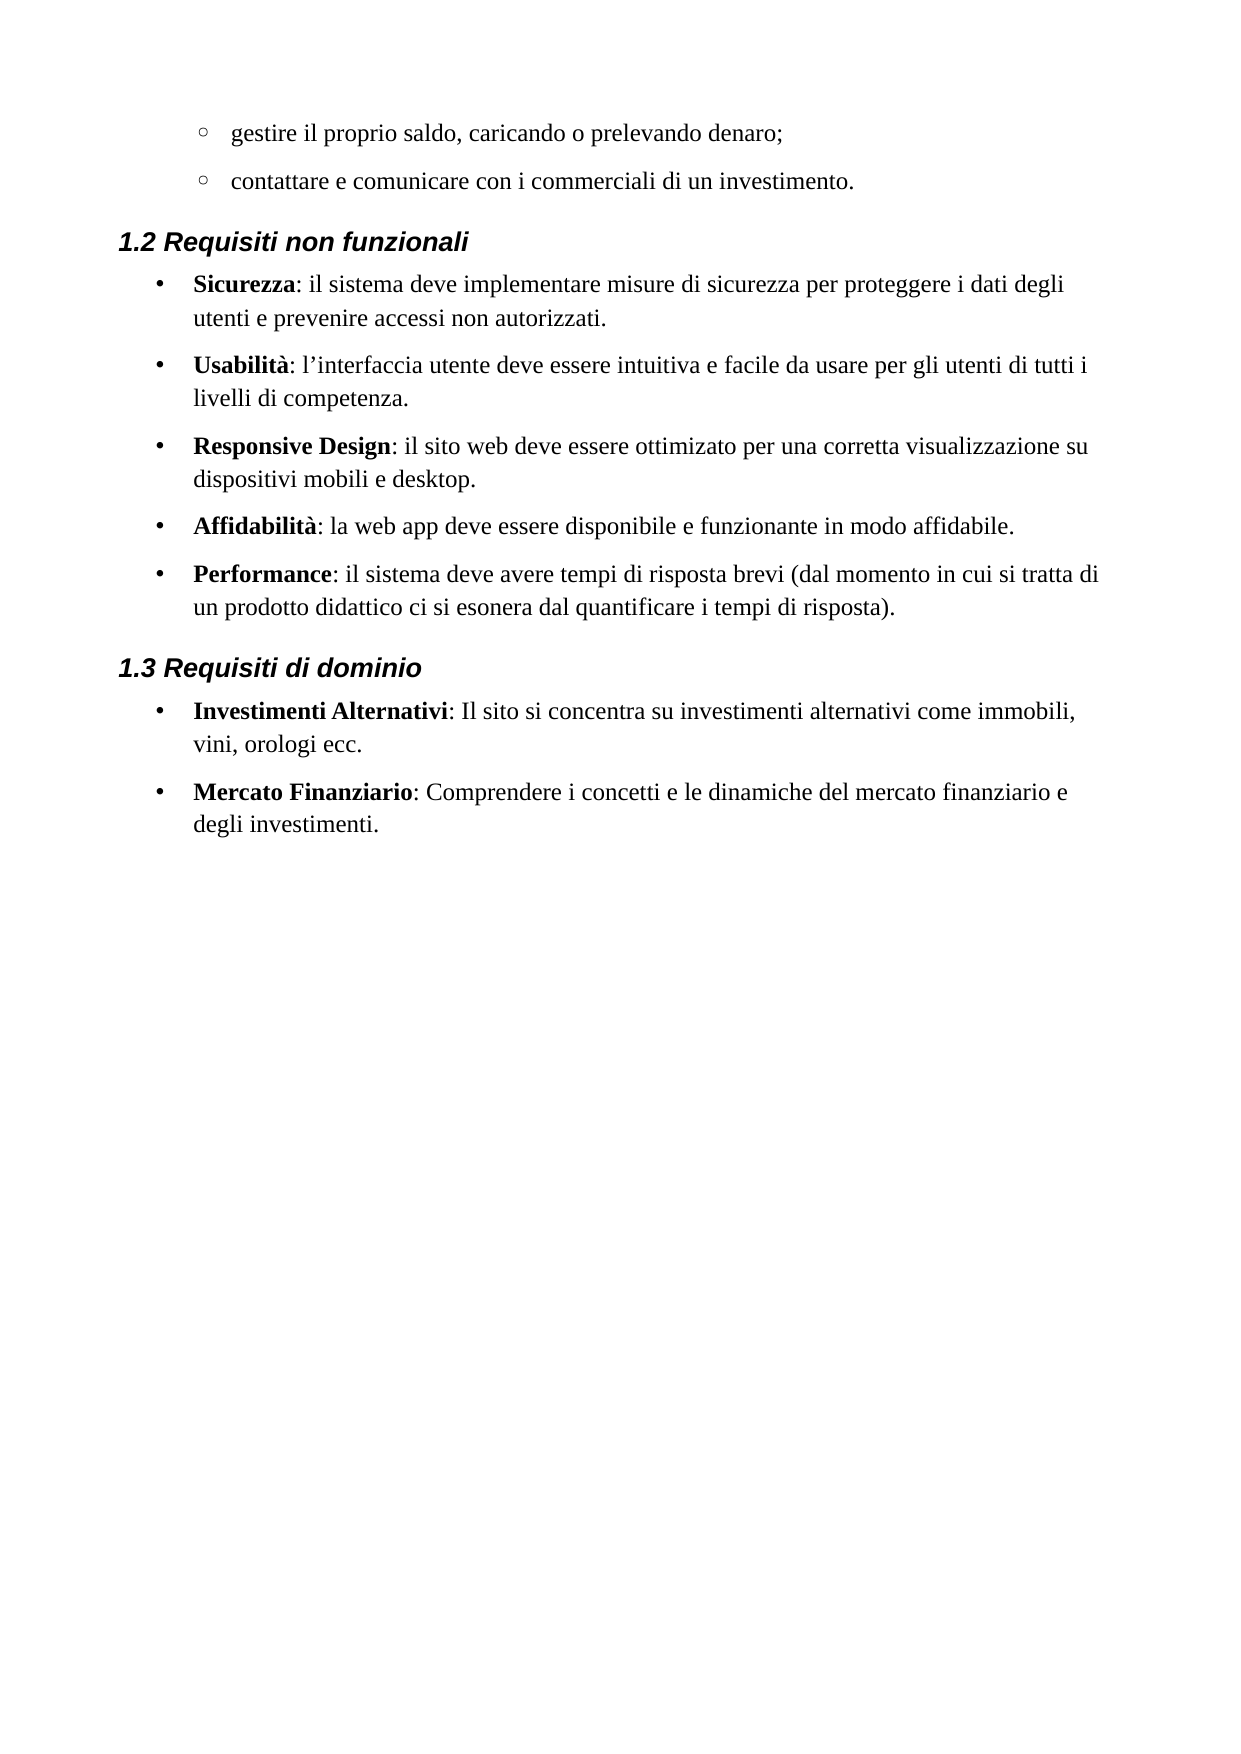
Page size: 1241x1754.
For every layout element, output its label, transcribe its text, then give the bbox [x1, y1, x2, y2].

list Usabilità: l’interfaccia utente deve essere intuitiva e facile da usare per gli utenti di tutti i livelli di competenza. [156, 350, 1122, 412]
list Affidabilità: la web app deve essere disponibile e funzionante in modo affidabile. [156, 511, 1122, 540]
list Sicurezza: il sistema deve implementare misure di sicurezza per proteggere i dati degli utenti e prevenire accessi non autorizzati. [156, 269, 1122, 331]
subtitle 1.3 Requisiti di dominio [118, 652, 1122, 683]
list Mercato Finanziario: Comprendere i concetti e le dinamiche del mercato finanziario e degli investimenti. [156, 777, 1122, 838]
list Performance: il sistema deve avere tempi di risposta brevi (dal momento in cui si tratta di un prodotto didattico ci si esonera dal quantificare i tempi di risposta). [156, 559, 1122, 621]
subtitle 1.2 Requisiti non funzionali [118, 226, 1122, 257]
list gestire il proprio saldo, caricando o prelevando denaro; [193, 118, 1122, 147]
list Investimenti Alternativi: Il sito si concentra su investimenti alternativi come immobili, vini, orologi ecc. [156, 696, 1122, 758]
list contattare e comunicare con i commerciali di un investimento. [193, 166, 1122, 194]
list Responsive Design: il sito web deve essere ottimizato per una corretta visualizzazione su dispositivi mobili e desktop. [156, 431, 1122, 493]
